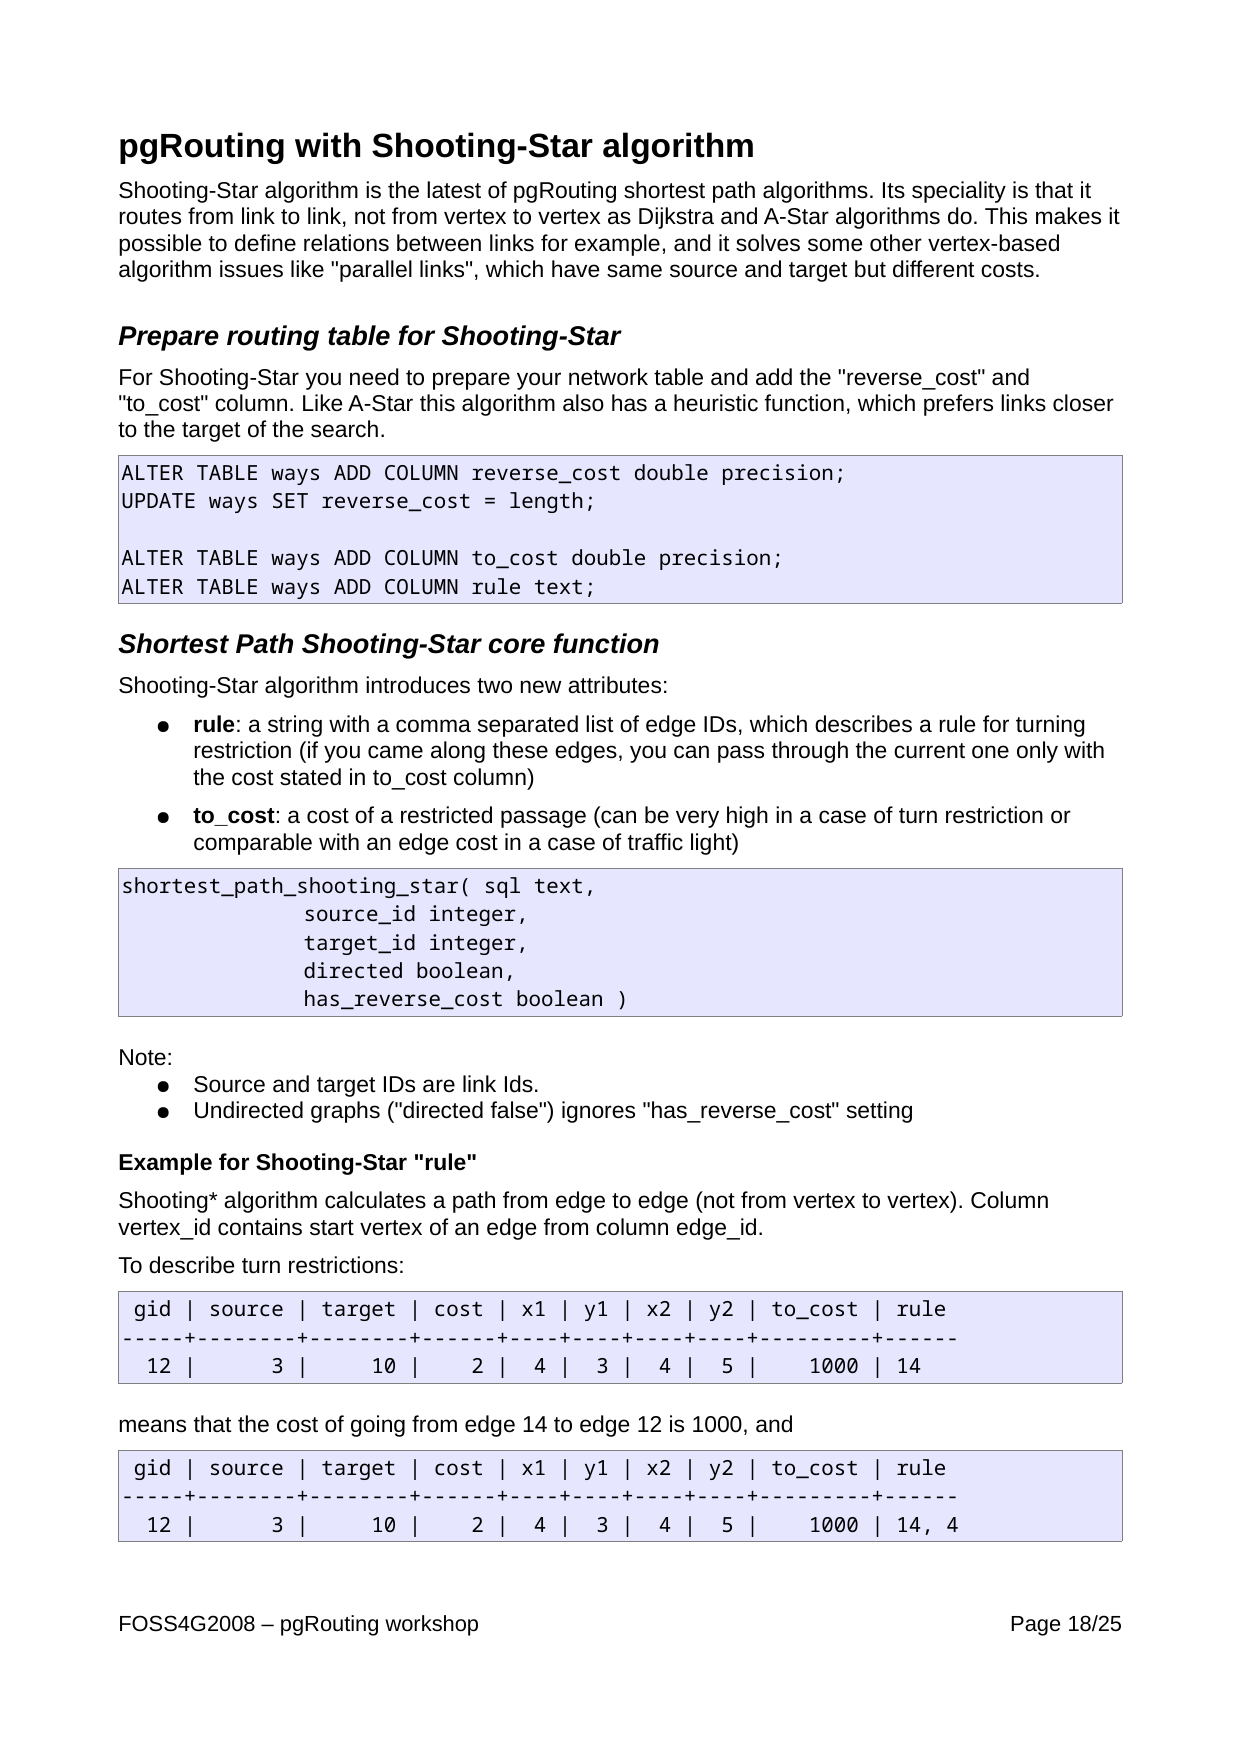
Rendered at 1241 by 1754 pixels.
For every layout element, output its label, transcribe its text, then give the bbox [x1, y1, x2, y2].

text Shooting* algorithm calculates a path from edge to edge (not from vertex to vertex). Column vertex_id contains start vertex of an edge from column edge_id. [118, 1187, 1122, 1240]
list rule: a string with a comma separated list of edge IDs, which describes a rule for turning restriction (if you came along these edges, you can pass through the current one only with the cost stated in to_cost column) [156, 711, 1122, 790]
text Note: [118, 1044, 1122, 1071]
text means that the cost of going from edge 14 to edge 12 is 1000, and [118, 1411, 1122, 1437]
text gid | source | target | cost | x1 | y1 | x2 | y2 | to_cost | rule [119, 1451, 1122, 1478]
text gid | source | target | cost | x1 | y1 | x2 | y2 | to_cost | rule [119, 1292, 1122, 1320]
text ALTER TABLE ways ADD COLUMN reverse_cost double precision; [119, 456, 1122, 483]
text source_id integer, [119, 896, 1122, 924]
list Source and target IDs are link Ids. [156, 1071, 1122, 1097]
subtitle pgRouting with Shooting-Star algorithm [118, 126, 1122, 164]
text 12 | 3 | 10 | 2 | 4 | 3 | 4 | 5 | 1000 | 14 [119, 1348, 1122, 1383]
text -----+--------+--------+------+----+----+----+----+---------+------ [119, 1478, 1122, 1507]
text ALTER TABLE ways ADD COLUMN to_cost double precision; [119, 540, 1122, 569]
text To describe turn restrictions: [118, 1252, 1122, 1279]
list to_cost: a cost of a restricted passage (can be very high in a case of turn restriction or comparable with an edge cost in a case of traffic light) [156, 802, 1122, 855]
text directed boolean, [119, 953, 1122, 981]
text ALTER TABLE ways ADD COLUMN rule text; [119, 569, 1122, 603]
text 12 | 3 | 10 | 2 | 4 | 3 | 4 | 5 | 1000 | 14, 4 [119, 1507, 1122, 1541]
text shortest_path_shooting_star( sql text, [119, 869, 1122, 896]
text target_id integer, [119, 924, 1122, 953]
list Undirected graphs ("directed false") ignores "has_reverse_cost" setting [156, 1097, 1122, 1123]
text has_reverse_cost boolean ) [119, 981, 1122, 1016]
text Shooting-Star algorithm is the latest of pgRouting shortest path algorithms. Its speciality is that it routes from link to link, not from vertex to vertex as Dijkstra and A-Star algorithms do. This makes it possible to define relations between links for example, and it solves some other vertex-based algorithm issues like "parallel links", which have same source and target but different costs. [118, 177, 1122, 282]
subtitle Prepare routing table for Shooting-Star [118, 320, 1122, 351]
subtitle Example for Shooting-Star "rule" [118, 1148, 1122, 1175]
text -----+--------+--------+------+----+----+----+----+---------+------ [119, 1320, 1122, 1348]
text For Shooting-Star you need to prepare your network table and add the "reverse_cost" and "to_cost" column. Like A-Star this algorithm also has a heuristic function, which prefers links closer to the target of the search. [118, 363, 1122, 443]
text Shooting-Star algorithm introduces two new attributes: [118, 672, 1122, 698]
subtitle Shortest Path Shooting-Star core function [118, 628, 1122, 659]
text UPDATE ways SET reverse_cost = length; [119, 483, 1122, 512]
